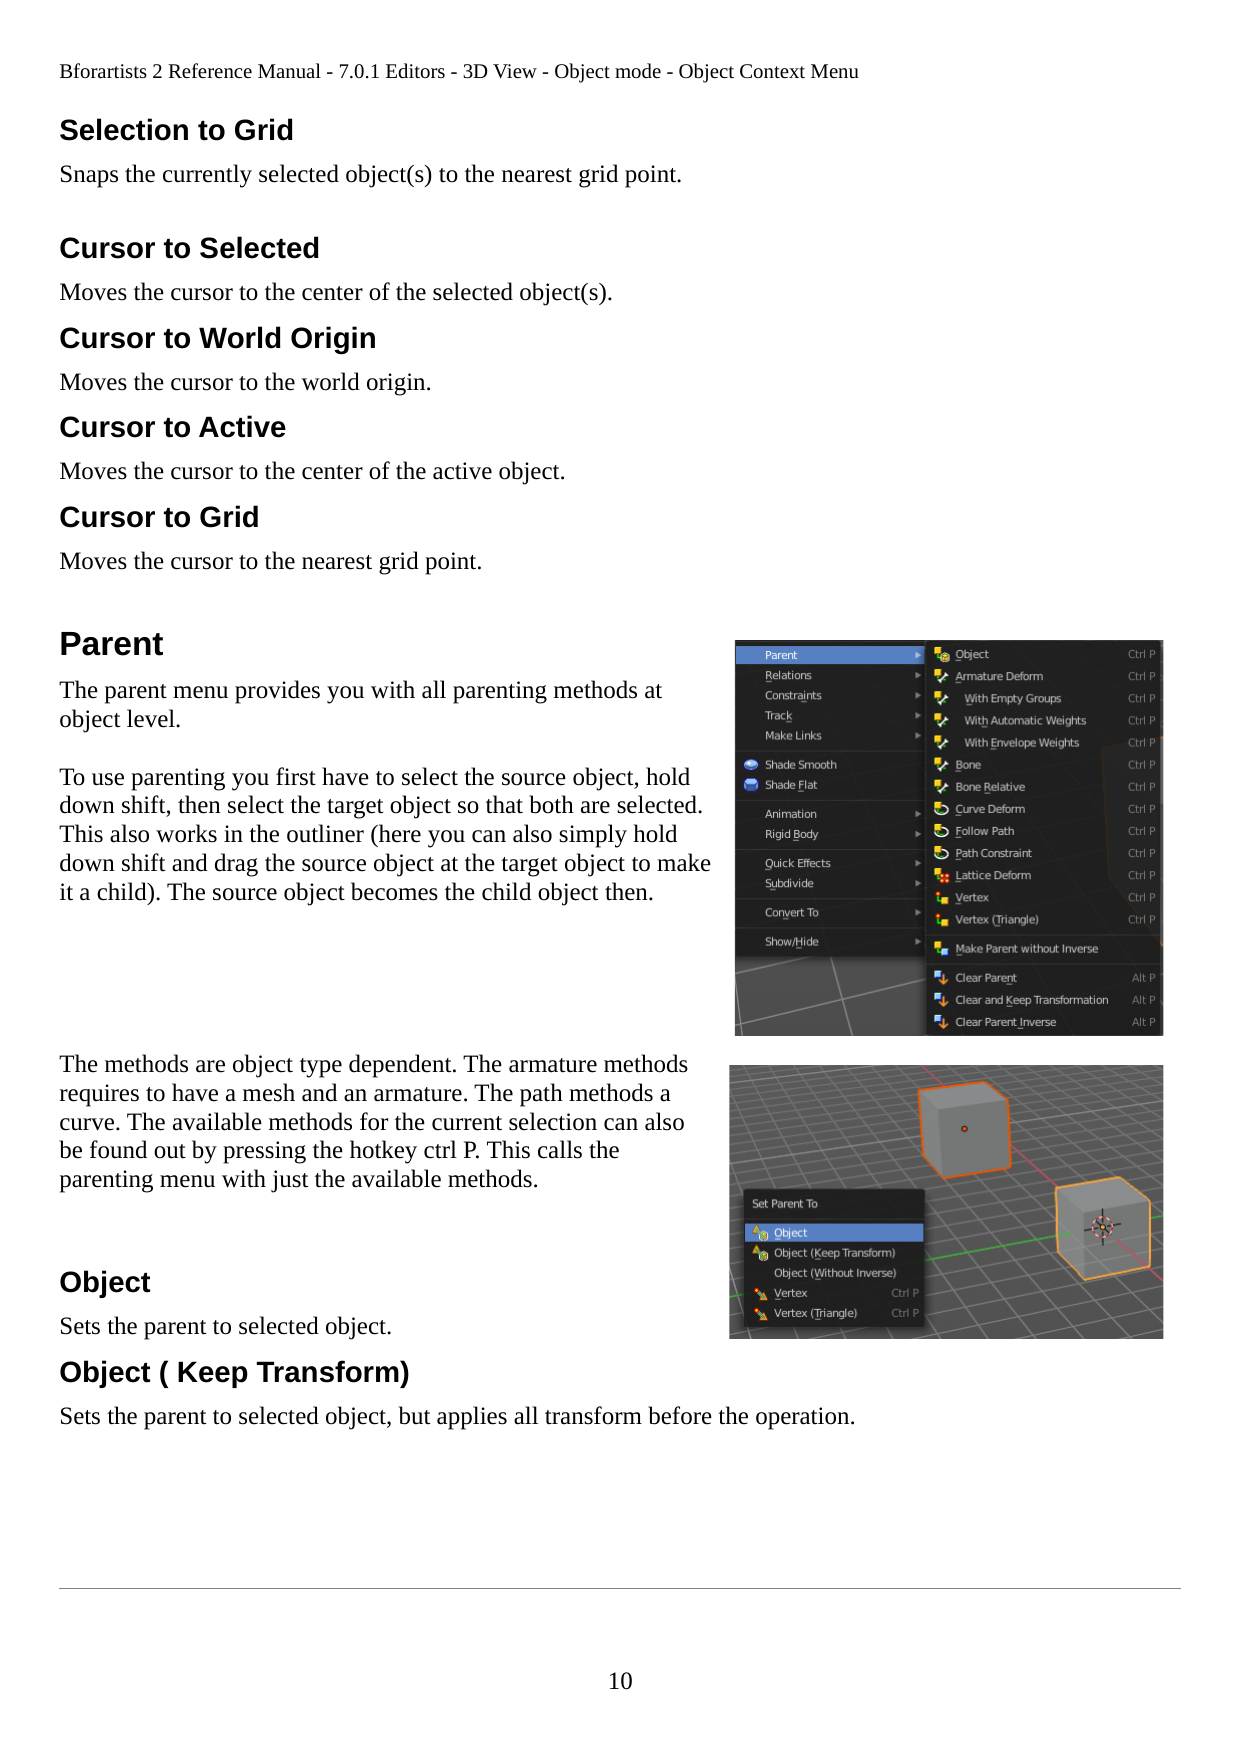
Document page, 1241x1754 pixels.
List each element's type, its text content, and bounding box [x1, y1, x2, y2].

subtitle Cursor to Grid [59, 500, 1181, 533]
picture [729, 1065, 1164, 1339]
subtitle Cursor to Selected [59, 231, 1181, 265]
text Sets the parent to selected object, but applies all transform before the operation. [59, 1401, 1181, 1429]
subtitle Parent [59, 624, 1181, 663]
subtitle Selection to Grid [59, 113, 1181, 146]
text Moves the cursor to the center of the selected object(s). [59, 277, 1181, 306]
text The methods are object type dependent. The armature methods requires to have a mesh and an armature. The path methods a curve. The available methods for the current selection can also be found out by pressing the hotkey ctrl P. This calls the parenting menu with just the available methods. [59, 1049, 1181, 1193]
text The parent menu provides you with all parenting methods at object level. [59, 675, 734, 733]
text To use parenting you first have to select the source object, hold down shift, then select the target object so that both are selected. This also works in the outliner (here you can also simply hold down shift and drag the source object at the target object to make it a child). The source object becomes the child object then. [59, 762, 734, 905]
text Moves the cursor to the world origin. [59, 367, 1181, 396]
subtitle Cursor to World Origin [59, 321, 1181, 354]
picture [734, 640, 1164, 1036]
text Moves the cursor to the nearest grid point. [59, 546, 1181, 575]
subtitle Object ( Keep Transform) [59, 1354, 1181, 1388]
subtitle Cursor to Active [59, 410, 1181, 444]
text Sets the parent to selected object. [59, 1311, 1181, 1340]
text Snaps the currently selected object(s) to the nearest grid point. [59, 159, 1181, 188]
subtitle [1164, 1265, 1181, 1299]
subtitle Object [59, 1265, 729, 1299]
text Moves the cursor to the center of the active object. [59, 456, 1181, 485]
